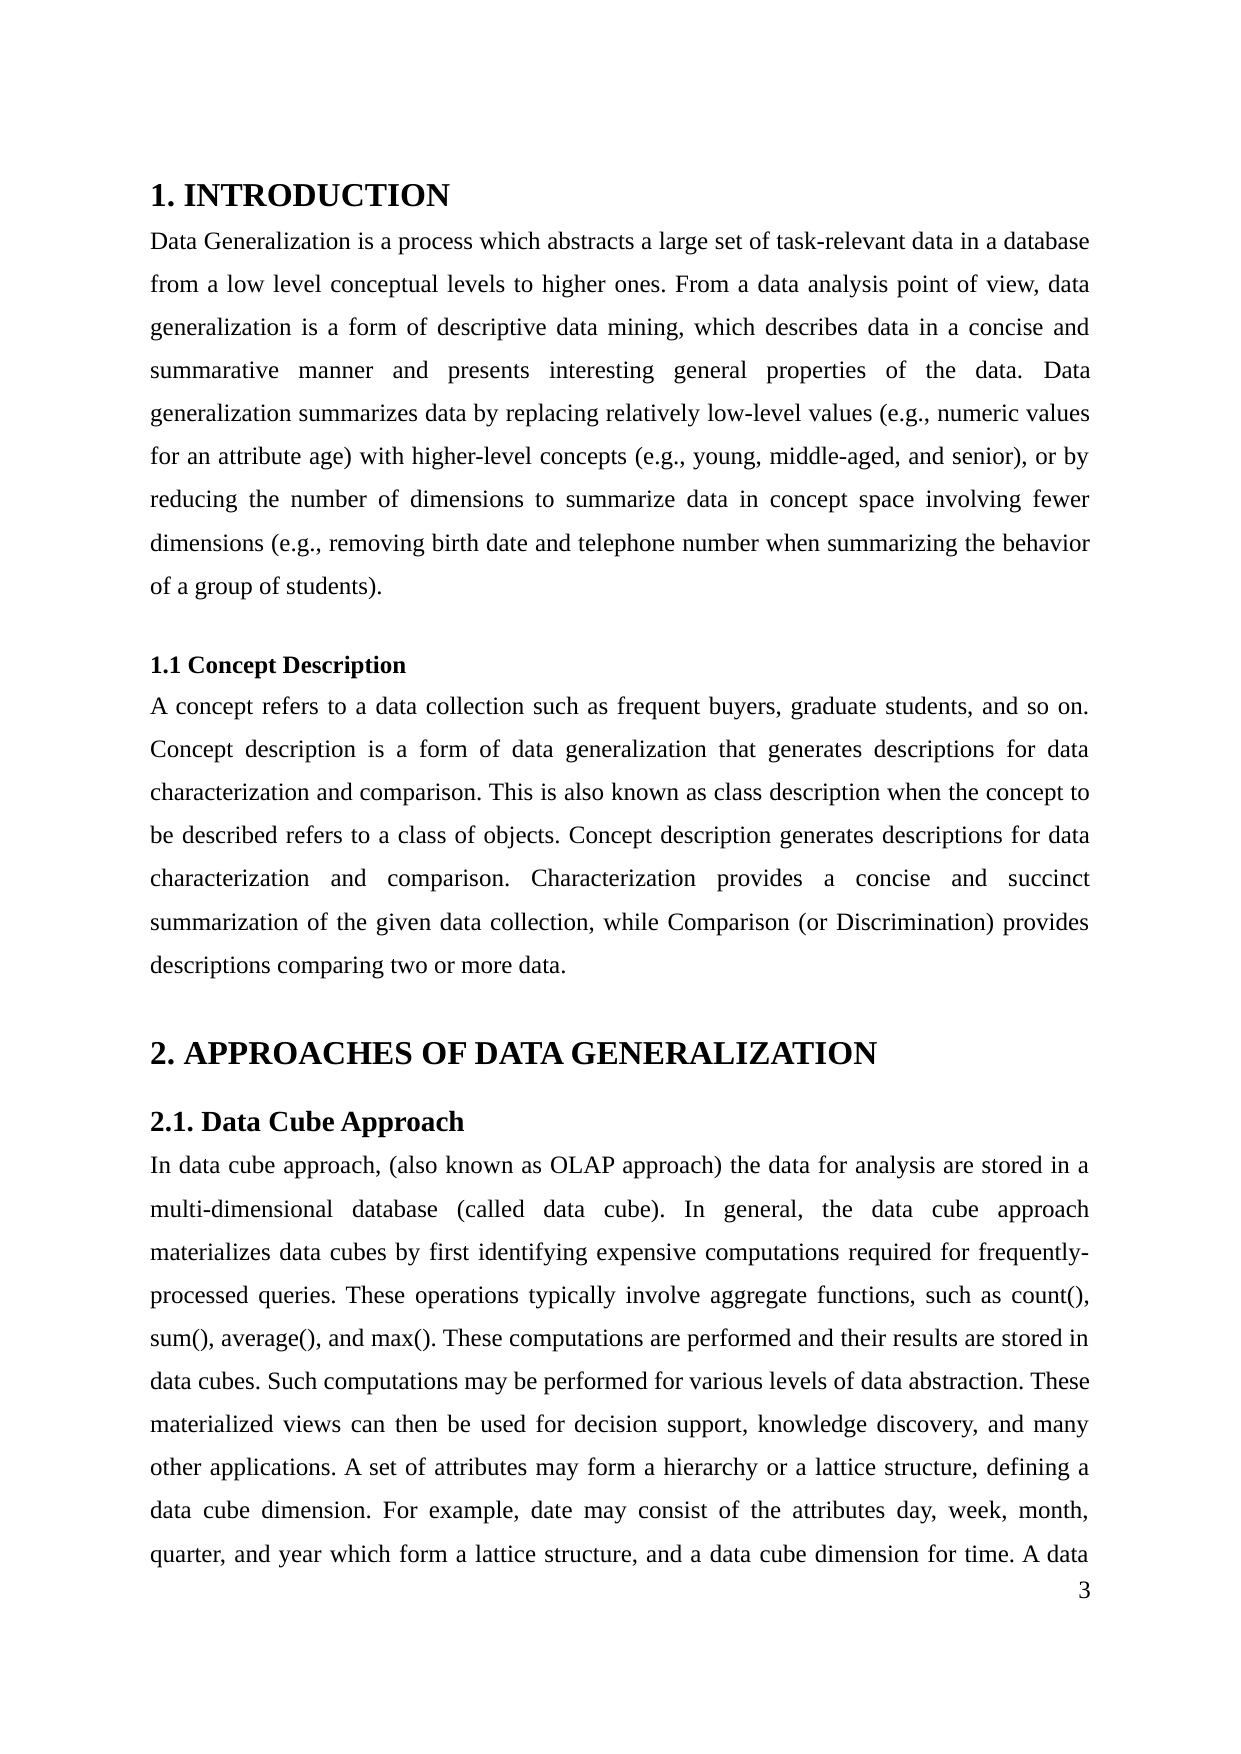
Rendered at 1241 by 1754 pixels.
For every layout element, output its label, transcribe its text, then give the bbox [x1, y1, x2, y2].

subtitle 1. INTRODUCTION [150, 176, 1091, 214]
text Data Generalization is a process which abstracts a large set of task-relevant data in a database from a low level conceptual levels to higher ones. From a data analysis point of view, data generalization is a form of descriptive data mining, which describes data in a concise and summarative manner and presents interesting general properties of the data. Data generalization summarizes data by replacing relatively low-level values (e.g., numeric values for an attribute age) with higher-level concepts (e.g., young, middle-aged, and senior), or by reducing the number of dimensions to summarize data in concept space involving fewer dimensions (e.g., removing birth date and telephone number when summarizing the behavior of a group of students). [150, 226, 1091, 599]
subtitle 1.1 Concept Description [150, 650, 1091, 678]
subtitle 2.1. Data Cube Approach [150, 1104, 1091, 1138]
text A concept refers to a data collection such as frequent buyers, graduate students, and so on. Concept description is a form of data generalization that generates descriptions for data characterization and comparison. This is also known as class description when the concept to be described refers to a class of objects. Concept description generates descriptions for data characterization and comparison. Characterization provides a concise and succinct summarization of the given data collection, while Comparison (or Discrimination) provides descriptions comparing two or more data. [150, 691, 1091, 978]
text In data cube approach, (also known as OLAP approach) the data for analysis are stored in a multi-dimensional database (called data cube). In general, the data cube approach materializes data cubes by first identifying expensive computations required for frequently-processed queries. These operations typically involve aggregate functions, such as count(), sum(), average(), and max(). These computations are performed and their results are stored in data cubes. Such computations may be performed for various levels of data abstraction. These materialized views can then be used for decision support, knowledge discovery, and many other applications. A set of attributes may form a hierarchy or a lattice structure, defining a data cube dimension. For example, date may consist of the attributes day, week, month, quarter, and year which form a lattice structure, and a data cube dimension for time. A data [150, 1151, 1091, 1567]
subtitle 2. APPROACHES OF DATA GENERALIZATION [150, 1033, 1091, 1072]
